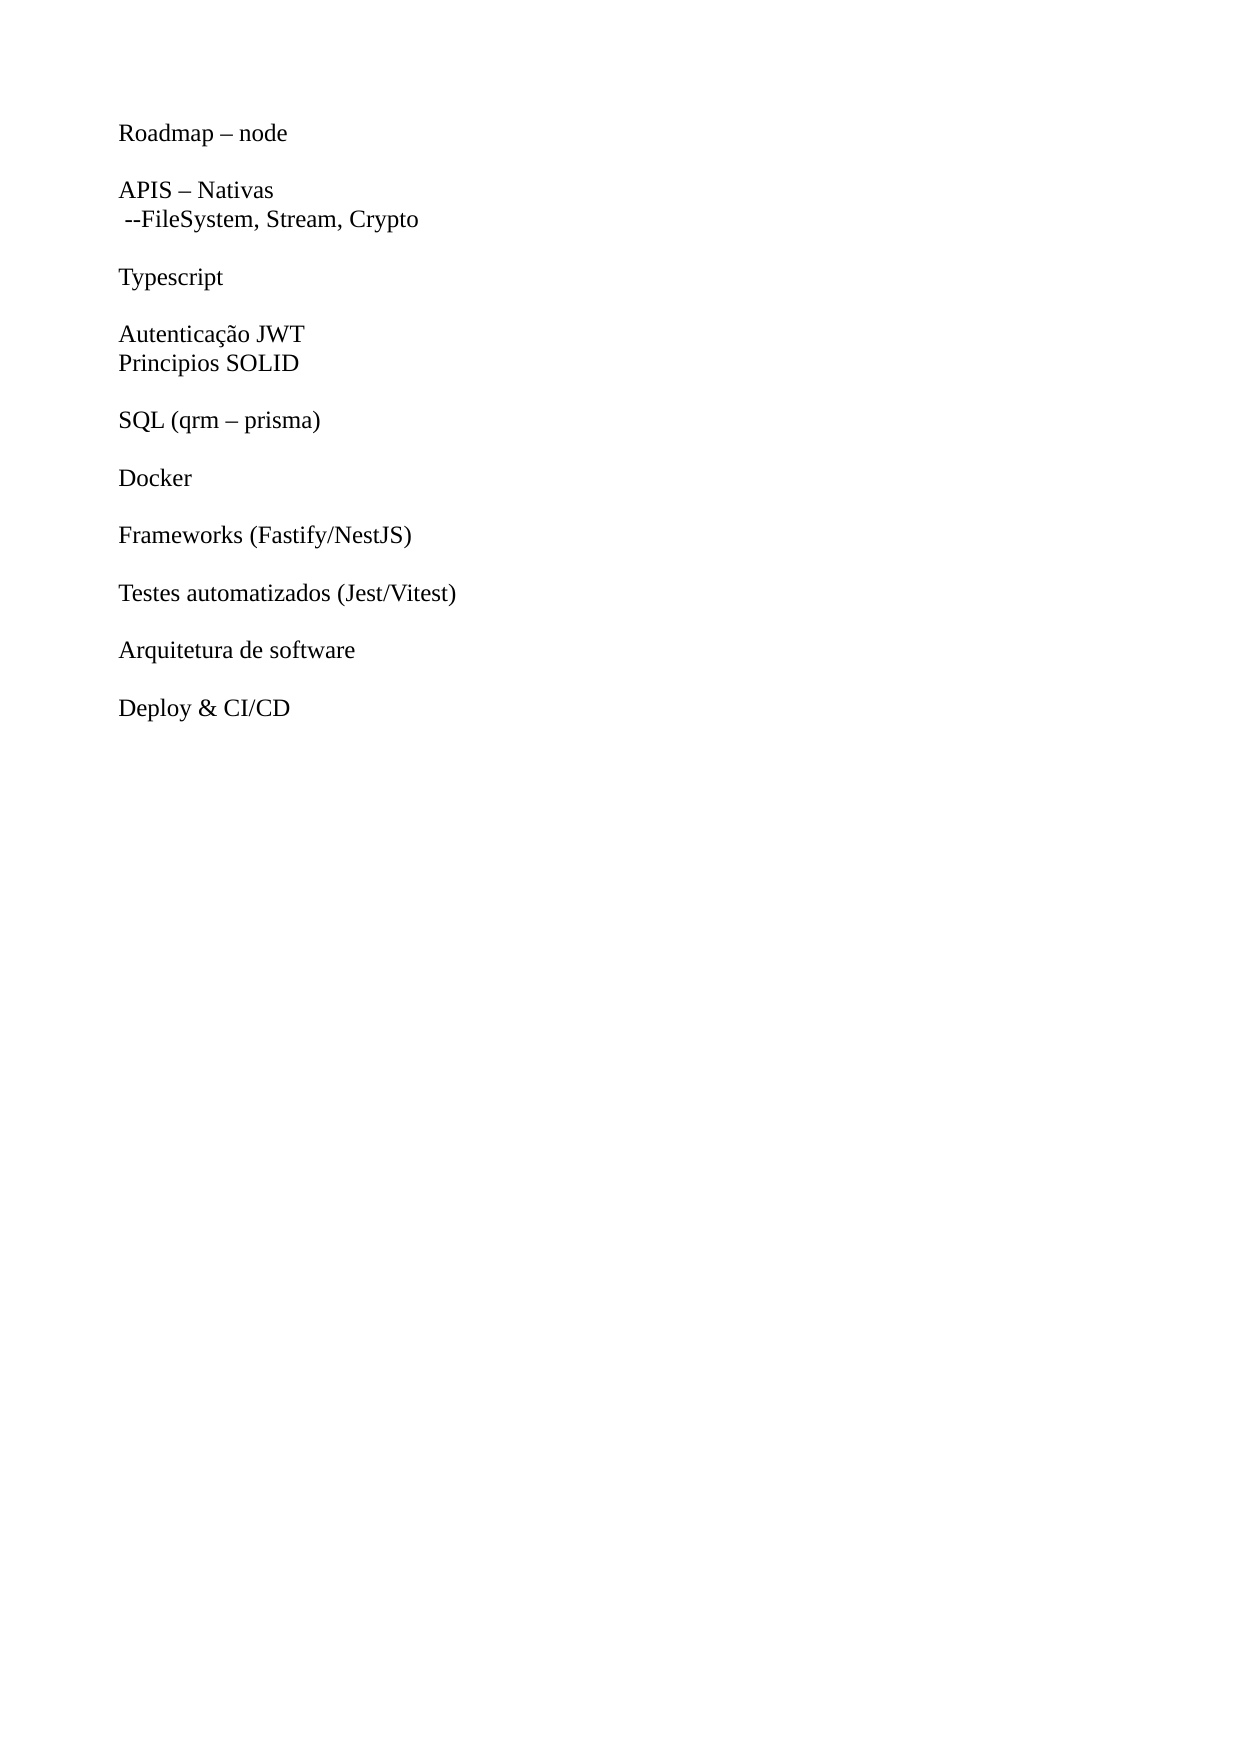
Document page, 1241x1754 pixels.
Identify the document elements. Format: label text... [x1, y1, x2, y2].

text Testes automatizados (Jest/Vitest) [118, 578, 1122, 607]
text Autenticação JWT [118, 319, 1122, 348]
text Docker [118, 463, 1122, 492]
text Deploy & CI/CD [118, 693, 1122, 722]
text APIS – Nativas [118, 176, 1122, 204]
text Roadmap – node [118, 118, 1122, 147]
text --FileSystem, Stream, Crypto [118, 204, 1122, 233]
text SQL (qrm – prisma) [118, 406, 1122, 434]
text Arquitetura de software [118, 636, 1122, 664]
text Frameworks (Fastify/NestJS) [118, 521, 1122, 549]
text Principios SOLID [118, 348, 1122, 377]
text Typescript [118, 262, 1122, 291]
